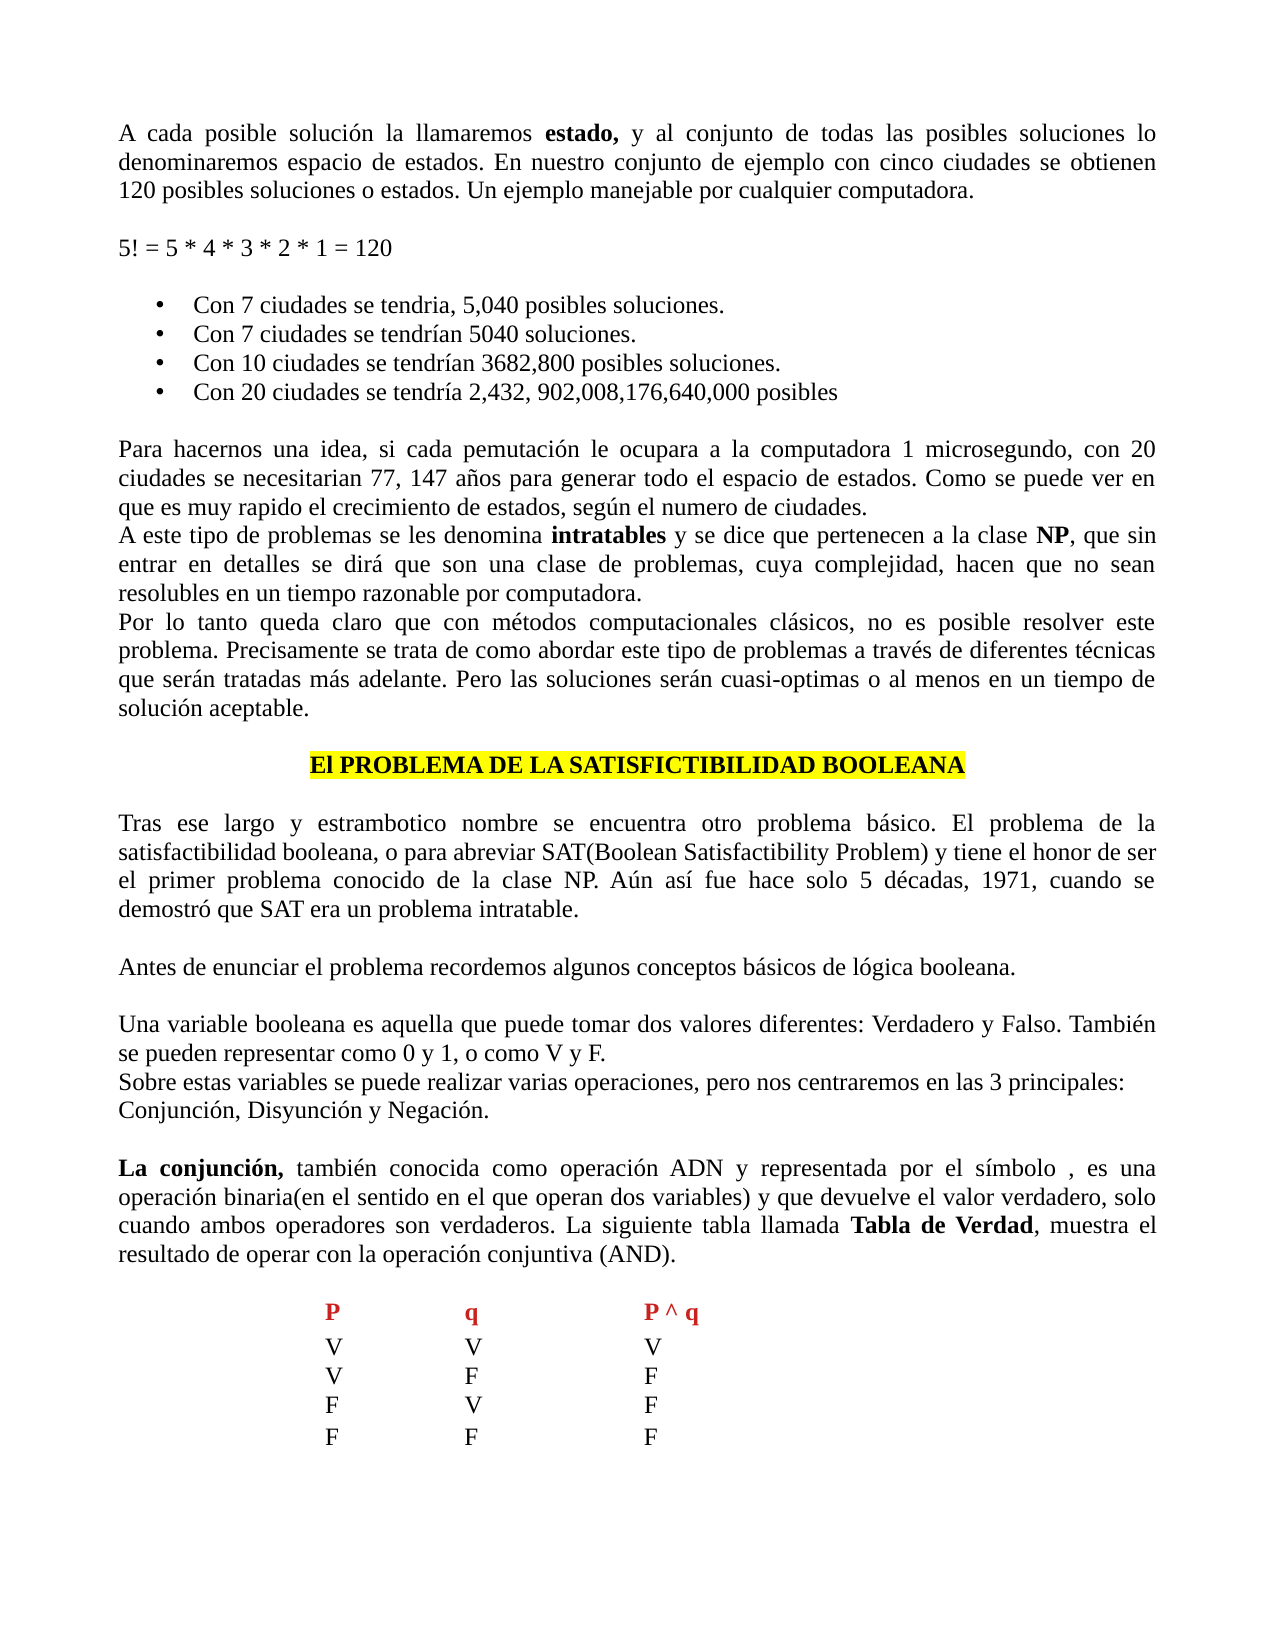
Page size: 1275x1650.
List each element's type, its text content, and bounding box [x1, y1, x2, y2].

text A cada posible solución la llamaremos estado, y al conjunto de todas las posibles soluciones lo denominaremos espacio de estados. En nuestro conjunto de ejemplo con cinco ciudades se obtienen 120 posibles soluciones o estados. Un ejemplo manejable por cualquier computadora. [118, 118, 1157, 204]
table_cell V [464, 1333, 644, 1361]
table_cell F [644, 1361, 921, 1390]
table_header q [464, 1297, 644, 1332]
table_cell F [325, 1390, 464, 1422]
table_cell V [325, 1361, 464, 1390]
text Conjunción, Disyunción y Negación. [118, 1096, 1157, 1124]
list Con 10 ciudades se tendrían 3682,800 posibles soluciones. [156, 348, 1157, 377]
table_header P [325, 1297, 464, 1332]
table_header F [644, 1422, 921, 1450]
text La conjunción, también conocida como operación ADN y representada por el símbolo , es una operación binaria(en el sentido en el que operan dos variables) y que devuelve el valor verdadero, solo cuando ambos operadores son verdaderos. La siguiente tabla llamada Tabla de Verdad, muestra el resultado de operar con la operación conjuntiva (AND). [118, 1153, 1157, 1268]
table_cell V [325, 1333, 464, 1361]
text El PROBLEMA DE LA SATISFICTIBILIDAD BOOLEANA [118, 751, 1157, 779]
table_header P ^ q [644, 1297, 921, 1332]
table_cell V [644, 1333, 921, 1361]
table_cell F [464, 1361, 644, 1390]
list Con 7 ciudades se tendrían 5040 soluciones. [156, 319, 1157, 348]
text Tras ese largo y estrambotico nombre se encuentra otro problema básico. El problema de la satisfactibilidad booleana, o para abreviar SAT(Boolean Satisfactibility Problem) y tiene el honor de ser el primer problema conocido de la clase NP. Aún así fue hace solo 5 décadas, 1971, cuando se demostró que SAT era un problema intratable. [118, 808, 1157, 923]
text Antes de enunciar el problema recordemos algunos conceptos básicos de lógica booleana. [118, 952, 1157, 981]
table_header F [464, 1422, 644, 1450]
text Por lo tanto queda claro que con métodos computacionales clásicos, no es posible resolver este problema. Precisamente se trata de como abordar este tipo de problemas a través de diferentes técnicas que serán tratadas más adelante. Pero las soluciones serán cuasi-optimas o al menos en un tiempo de solución aceptable. [118, 607, 1157, 722]
text 5! = 5 * 4 * 3 * 2 * 1 = 120 [118, 233, 1157, 262]
table_cell V [464, 1390, 644, 1422]
text Sobre estas variables se puede realizar varias operaciones, pero nos centraremos en las 3 principales: [118, 1067, 1157, 1096]
table_cell F [644, 1390, 921, 1422]
list Con 7 ciudades se tendria, 5,040 posibles soluciones. [156, 291, 1157, 319]
table_header F [325, 1422, 464, 1450]
text A este tipo de problemas se les denomina intratables y se dice que pertenecen a la clase NP, que sin entrar en detalles se dirá que son una clase de problemas, cuya complejidad, hacen que no sean resolubles en un tiempo razonable por computadora. [118, 521, 1157, 607]
text Para hacernos una idea, si cada pemutación le ocupara a la computadora 1 microsegundo, con 20 ciudades se necesitarian 77, 147 años para generar todo el espacio de estados. Como se puede ver en que es muy rapido el crecimiento de estados, según el numero de ciudades. [118, 434, 1157, 521]
text Una variable booleana es aquella que puede tomar dos valores diferentes: Verdadero y Falso. También se pueden representar como 0 y 1, o como V y F. [118, 1009, 1157, 1067]
list Con 20 ciudades se tendría 2,432, 902,008,176,640,000 posibles [156, 377, 1157, 406]
